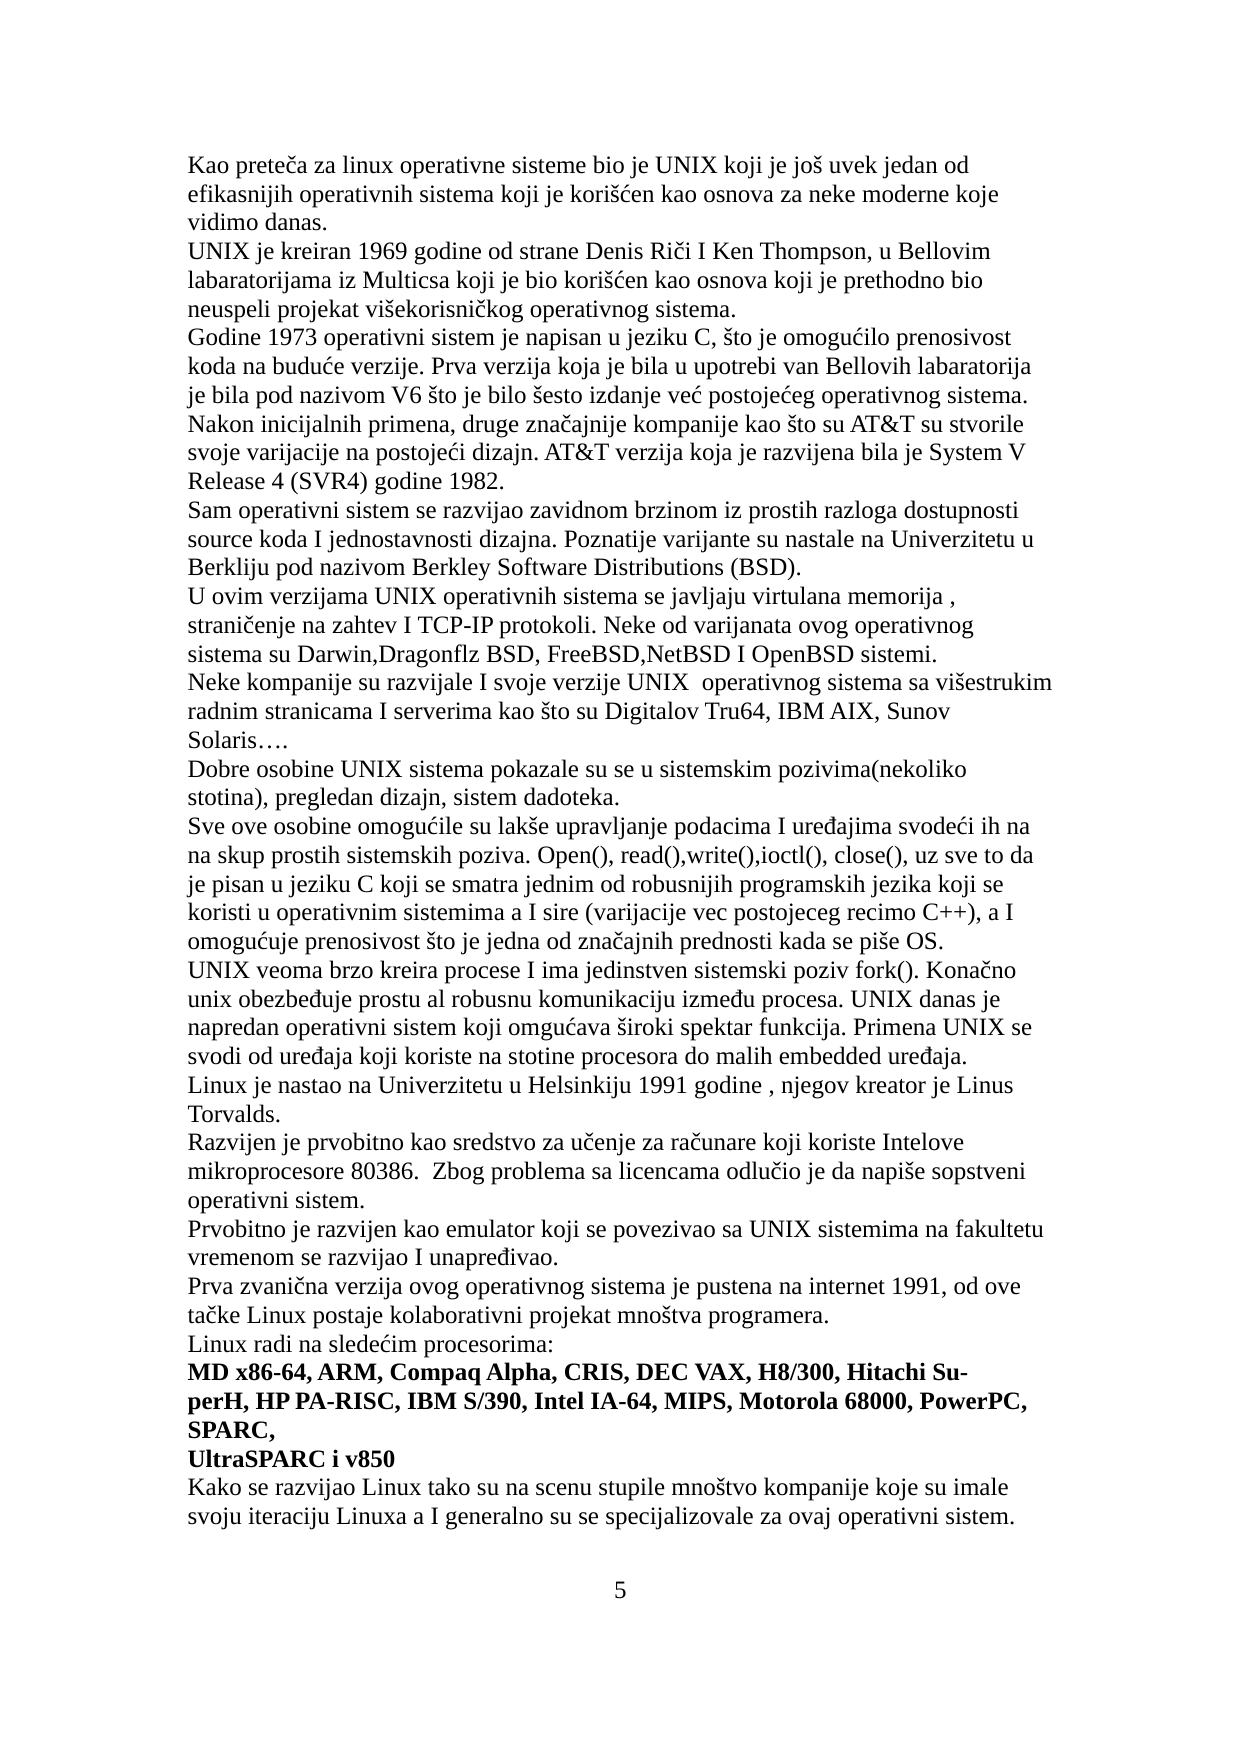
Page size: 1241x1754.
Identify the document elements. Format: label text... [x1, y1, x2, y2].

text Kao preteča za linux operativne sisteme bio je UNIX koji je još uvek jedan od efikasnijih operativnih sistema koji je korišćen kao osnova za neke moderne koje vidimo danas. [187, 150, 1053, 236]
text Linux radi na sledećim procesorima: MD x86-64, ARM, Compaq Alpha, CRIS, DEC VAX, H8/300, Hitachi Su- [187, 1329, 1053, 1386]
text Razvijen je prvobitno kao sredstvo za učenje za računare koji koriste Intelove mikroprocesore 80386. Zbog problema sa licencama odlučio je da napiše sopstveni operativni sistem. [187, 1127, 1053, 1214]
text perH, HP PA-RISC, IBM S/390, Intel IA-64, MIPS, Motorola 68000, PowerPC, SPARC, [187, 1386, 1053, 1444]
text Sve ove osobine omogućile su lakše upravljanje podacima I uređajima svodeći ih na na skup prostih sistemskih poziva. Open(), read(),write(),ioctl(), close(), uz sve to da je pisan u jeziku C koji se smatra jednim od robusnijih programskih jezika koji se koristi u operativnim sistemima a I sire (varijacije vec postojeceg recimo C++), a I omogućuje prenosivost što je jedna od značajnih prednosti kada se piše OS. [187, 811, 1053, 955]
text Dobre osobine UNIX sistema pokazale su se u sistemskim pozivima(nekoliko stotina), pregledan dizajn, sistem dadoteka. [187, 754, 1053, 811]
text UNIX veoma brzo kreira procese I ima jedinstven sistemski poziv fork(). Konačno unix obezbeđuje prostu al robusnu komunikaciju između procesa. UNIX danas je napredan operativni sistem koji omgućava široki spektar funkcija. Primena UNIX se svodi od uređaja koji koriste na stotine procesora do malih embedded uređaja. [187, 955, 1053, 1070]
text U ovim verzijama UNIX operativnih sistema se javljaju virtulana memorija , straničenje na zahtev I TCP-IP protokoli. Neke od varijanata ovog operativnog sistema su Darwin,Dragonflz BSD, FreeBSD,NetBSD I OpenBSD sistemi. [187, 581, 1053, 667]
text Linux je nastao na Univerzitetu u Helsinkiju 1991 godine , njegov kreator je Linus Torvalds. [187, 1070, 1053, 1127]
text Prvobitno je razvijen kao emulator koji se povezivao sa UNIX sistemima na fakultetu vremenom se razvijao I unapređivao. [187, 1214, 1053, 1271]
text Nakon inicijalnih primena, druge značajnije kompanije kao što su AT&T su stvorile svoje varijacije na postojeći dizajn. AT&T verzija koja je razvijena bila je System V Release 4 (SVR4) godine 1982. [187, 409, 1053, 495]
text UNIX je kreiran 1969 godine od strane Denis Riči I Ken Thompson, u Bellovim labaratorijama iz Multicsa koji je bio korišćen kao osnova koji je prethodno bio neuspeli projekat višekorisničkog operativnog sistema. [187, 236, 1053, 322]
text Kako se razvijao Linux tako su na scenu stupile mnoštvo kompanije koje su imale svoju iteraciju Linuxa a I generalno su se specijalizovale za ovaj operativni sistem. [187, 1472, 1053, 1530]
text Prva zvanična verzija ovog operativnog sistema je pustena na internet 1991, od ove tačke Linux postaje kolaborativni projekat mnoštva programera. [187, 1271, 1053, 1329]
text Neke kompanije su razvijale I svoje verzije UNIX operativnog sistema sa višestrukim radnim stranicama I serverima kao što su Digitalov Tru64, IBM AIX, Sunov Solaris…. [187, 667, 1053, 754]
text Godine 1973 operativni sistem je napisan u jeziku C, što je omogućilo prenosivost koda na buduće verzije. Prva verzija koja je bila u upotrebi van Bellovih labaratorija je bila pod nazivom V6 što je bilo šesto izdanje već postojećeg operativnog sistema. [187, 322, 1053, 409]
text UltraSPARC i v850 [187, 1444, 1053, 1472]
text Sam operativni sistem se razvijao zavidnom brzinom iz prostih razloga dostupnosti source koda I jednostavnosti dizajna. Poznatije varijante su nastale na Univerzitetu u Berkliju pod nazivom Berkley Software Distributions (BSD). [187, 495, 1053, 581]
